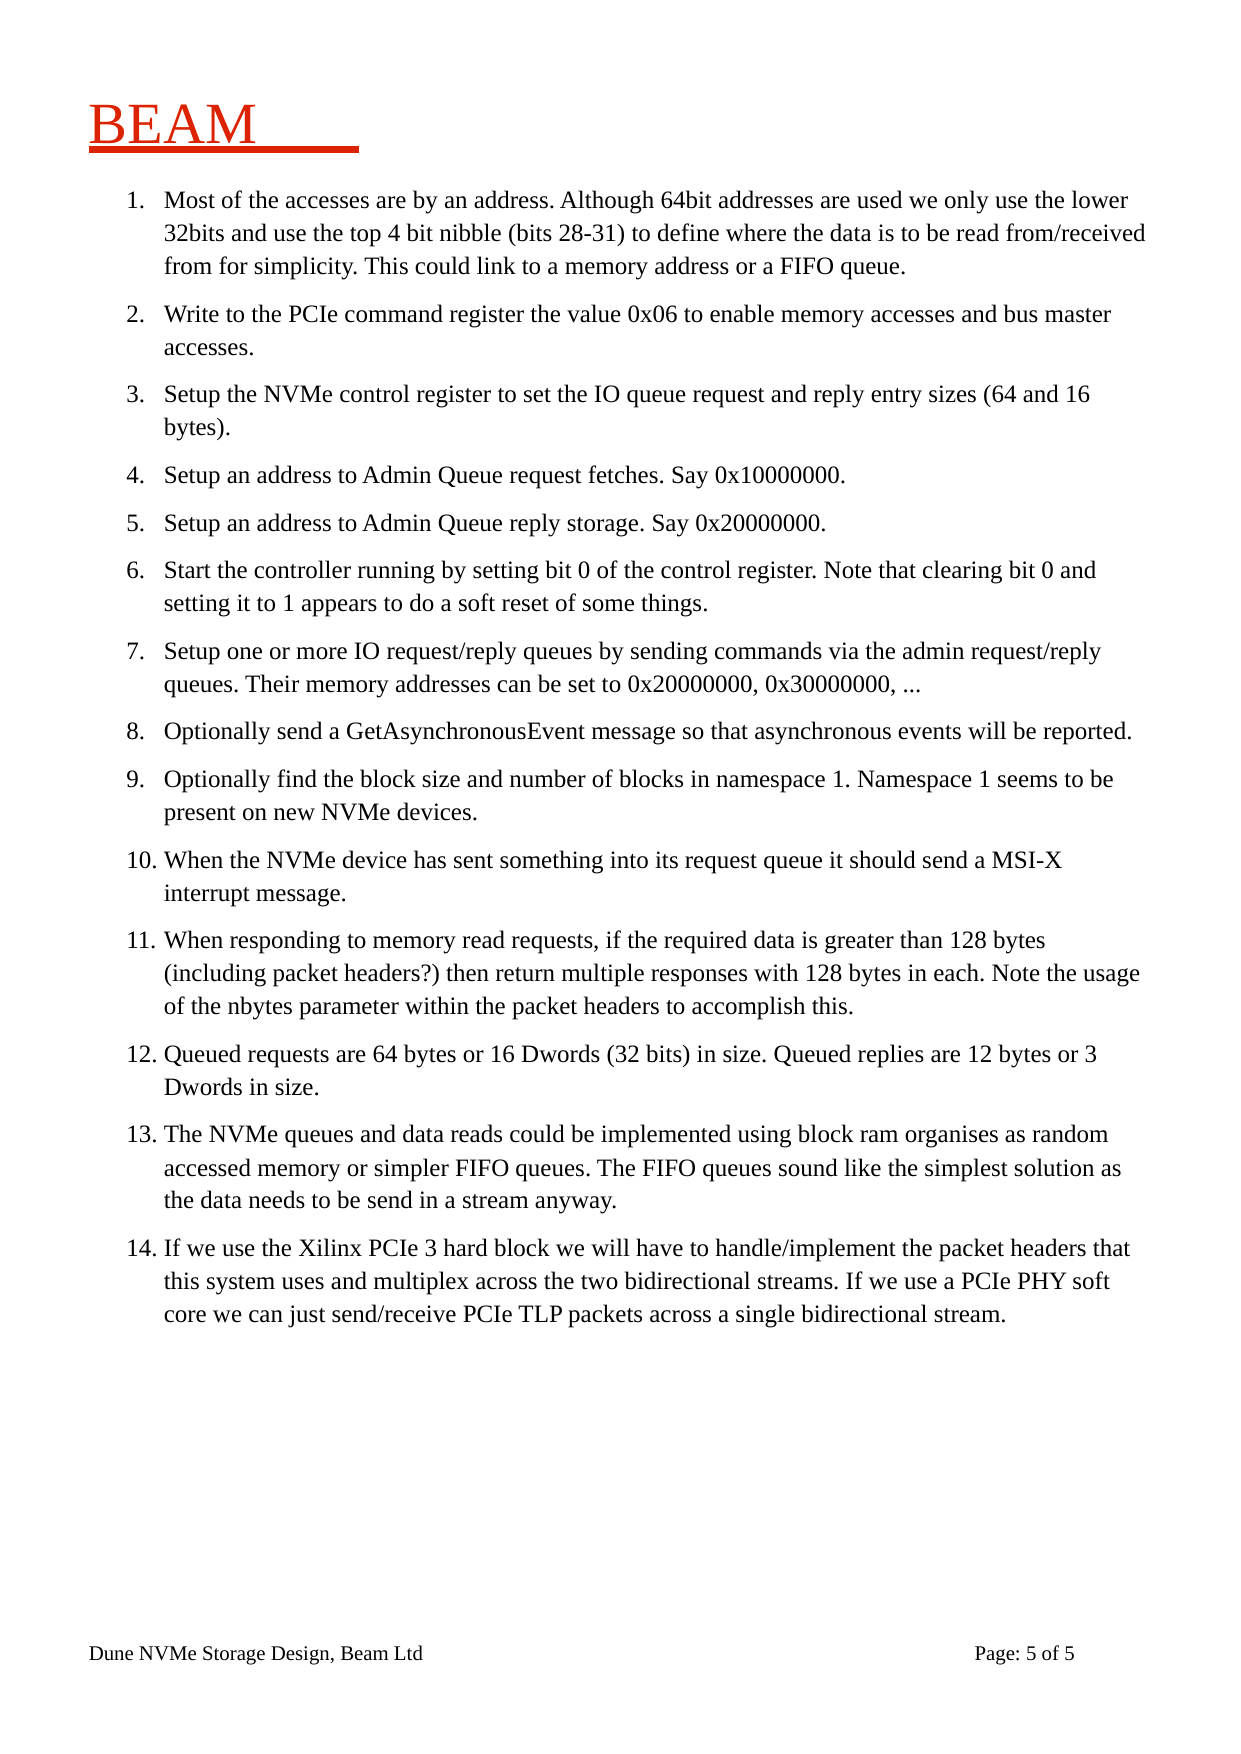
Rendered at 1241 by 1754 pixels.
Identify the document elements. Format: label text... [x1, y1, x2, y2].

list Queued requests are 64 bytes or 16 Dwords (32 bits) in size. Queued replies are 12 bytes or 3 Dwords in size. [126, 1039, 1152, 1101]
list Setup one or more IO request/reply queues by sending commands via the admin request/reply queues. Their memory addresses can be set to 0x20000000, 0x30000000, ... [126, 636, 1152, 698]
list If we use the Xilinx PCIe 3 hard block we will have to handle/implement the packet headers that this system uses and multiplex across the two bidirectional streams. If we use a PCIe PHY soft core we can just send/receive PCIe TLP packets across a single bidirectional stream. [126, 1233, 1152, 1328]
list Setup an address to Admin Queue reply storage. Say 0x20000000. [126, 508, 1152, 536]
list Most of the accesses are by an address. Although 64bit addresses are used we only use the lower 32bits and use the top 4 bit nibble (bits 28-31) to define where the data is to be read from/received from for simplicity. This could link to a memory address or a FIFO queue. [126, 185, 1152, 280]
list Setup the NVMe control register to set the IO queue request and reply entry sizes (64 and 16 bytes). [126, 379, 1152, 441]
list Optionally send a GetAsynchronousEvent message so that asynchronous events will be reported. [126, 716, 1152, 745]
list When the NVMe device has sent something into its request queue it should send a MSI-X interrupt message. [126, 845, 1152, 906]
list Write to the PCIe command register the value 0x06 to enable memory accesses and bus master accesses. [126, 299, 1152, 361]
list When responding to memory read requests, if the required data is greater than 128 bytes (including packet headers?) then return multiple responses with 128 bytes in each. Note the usage of the nbytes parameter within the packet headers to accomplish this. [126, 925, 1152, 1020]
list The NVMe queues and data reads could be implemented using block ram organises as random accessed memory or simpler FIFO queues. The FIFO queues sound like the simplest solution as the data needs to be send in a stream anyway. [126, 1119, 1152, 1214]
list Setup an address to Admin Queue request fetches. Say 0x10000000. [126, 460, 1152, 489]
list Optionally find the block size and number of blocks in namespace 1. Namespace 1 seems to be present on new NVMe devices. [126, 764, 1152, 826]
list Start the controller running by setting bit 0 of the control register. Note that clearing bit 0 and setting it to 1 appears to do a soft reset of some things. [126, 555, 1152, 617]
